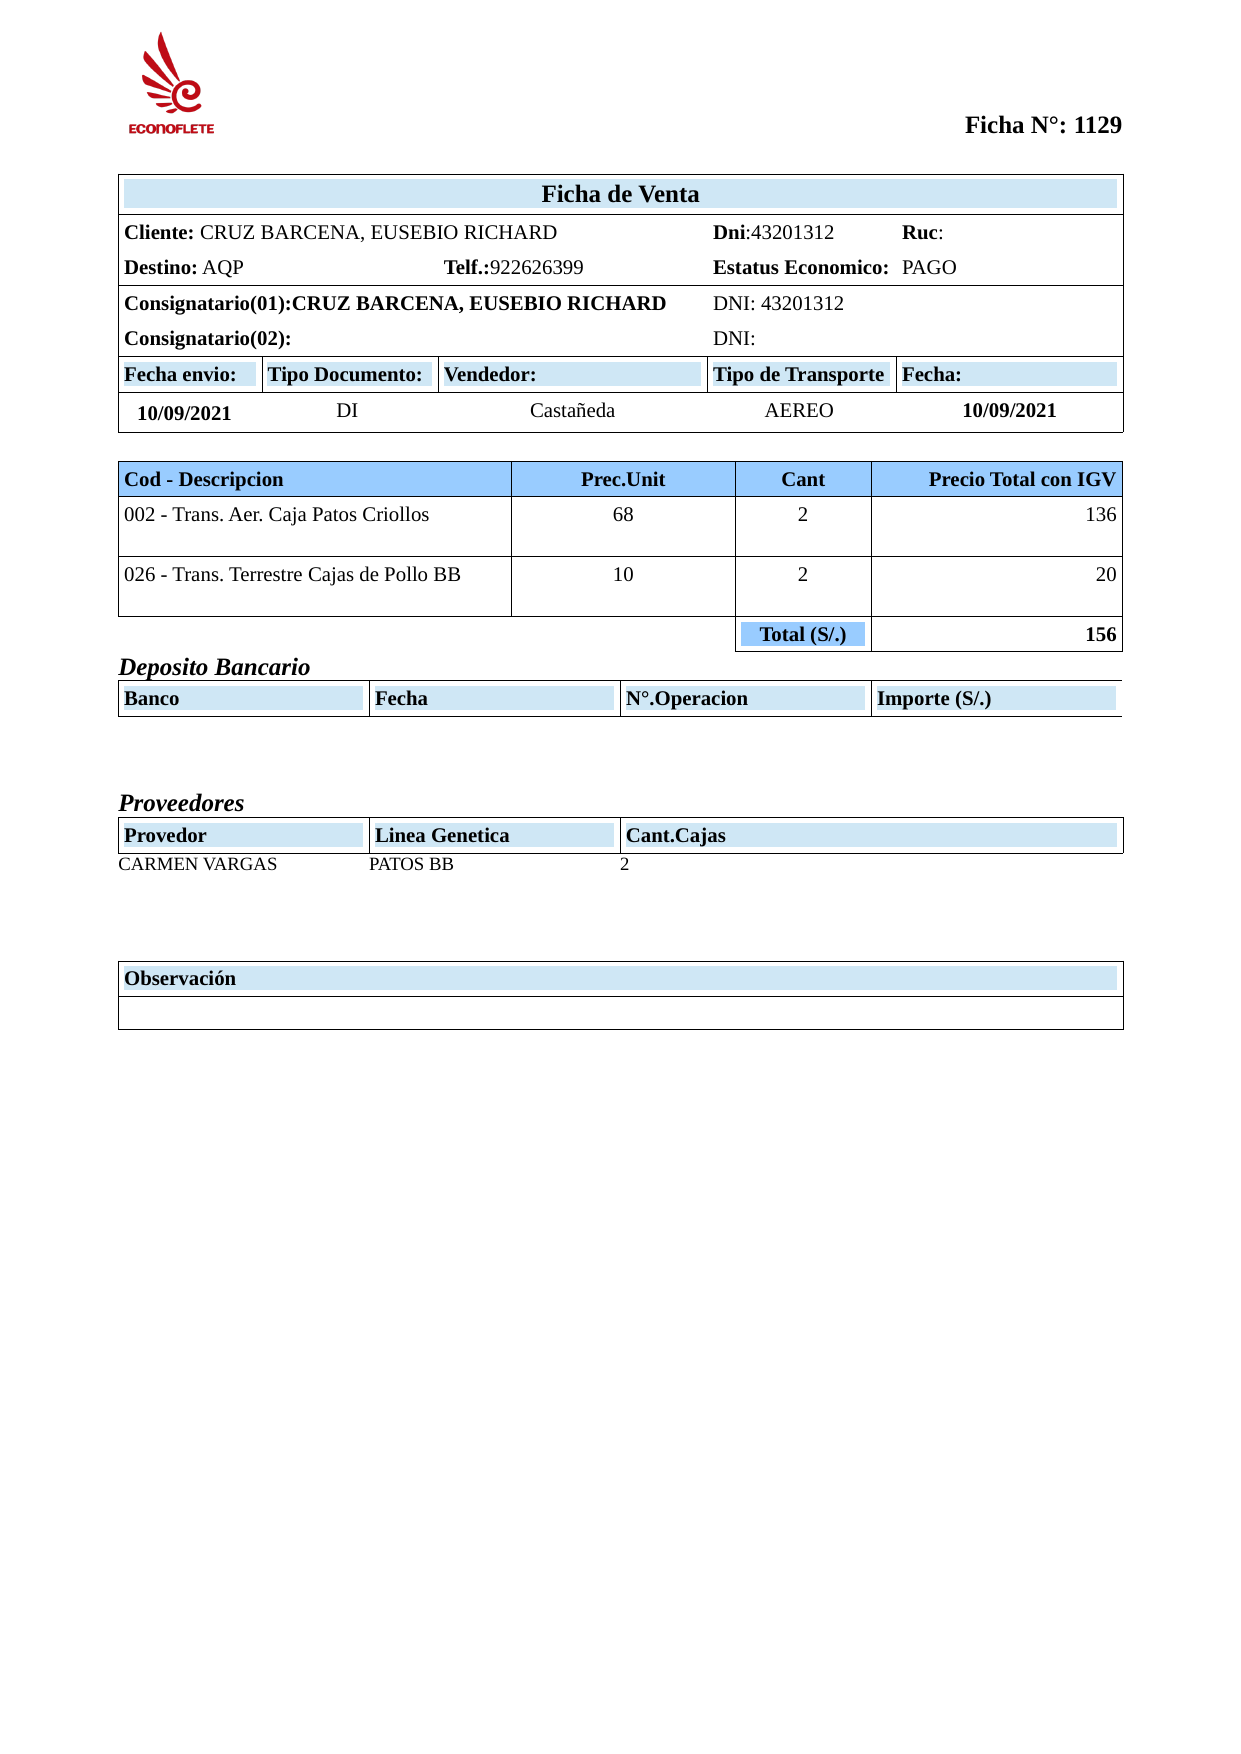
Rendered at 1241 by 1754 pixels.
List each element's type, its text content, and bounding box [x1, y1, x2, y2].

table_cell [118, 896, 369, 917]
table_cell [369, 874, 620, 896]
table_cell [118, 939, 369, 961]
table_cell [369, 939, 620, 961]
text Proveedores [118, 788, 1122, 817]
table_cell Total (S/.) [736, 617, 871, 651]
text Deposito Bancario [118, 652, 1122, 680]
table_cell [871, 717, 1122, 740]
table_cell [620, 740, 871, 764]
table_cell [620, 764, 871, 788]
table_header Provedor [119, 818, 369, 853]
table_cell Telf.:922626399 [438, 249, 707, 285]
table_cell [369, 764, 620, 788]
table_header Cant.Cajas [621, 818, 1123, 853]
table_cell DNI: 43201312 [707, 286, 1123, 321]
table_cell [118, 874, 369, 896]
table_header N°.Operacion [621, 681, 871, 716]
table_cell Fecha envio: [119, 357, 262, 392]
table_header Precio Total con IGV [872, 462, 1122, 496]
table_cell 2 [736, 497, 871, 556]
table_cell [118, 617, 511, 651]
table_cell Destino: AQP [119, 249, 438, 285]
table_cell [369, 717, 620, 740]
table_cell [871, 764, 1122, 788]
table_header Banco [119, 681, 369, 716]
table_cell [369, 740, 620, 764]
table_cell 20 [872, 557, 1122, 616]
table_cell [118, 764, 369, 788]
table_cell 156 [872, 617, 1122, 651]
table_cell 10/09/2021 [119, 393, 262, 432]
table_cell [369, 918, 620, 939]
table_cell 2 [620, 854, 1123, 874]
table_cell 68 [512, 497, 735, 556]
table_cell [620, 939, 1123, 961]
table_header Observación [119, 962, 1123, 996]
table_cell [118, 717, 369, 740]
table_cell Tipo de Transporte [708, 357, 896, 392]
picture [118, 31, 225, 134]
table_cell 026 - Trans. Terrestre Cajas de Pollo BB [119, 557, 511, 616]
table_cell [119, 997, 1123, 1029]
table_cell [620, 896, 1123, 917]
table_cell [620, 874, 1123, 896]
table_cell Fecha: [897, 357, 1123, 392]
table_cell [871, 740, 1122, 764]
table_header Linea Genetica [370, 818, 620, 853]
table_cell 002 - Trans. Aer. Caja Patos Criollos [119, 497, 511, 556]
table_cell Dni:43201312 [707, 215, 896, 249]
table_header Ficha de Venta [119, 175, 1123, 214]
table_cell [620, 918, 1123, 939]
table_cell Cliente: CRUZ BARCENA, EUSEBIO RICHARD [119, 215, 707, 249]
table_cell PATOS BB [369, 854, 620, 874]
table_cell Vendedor: [439, 357, 707, 392]
table_cell Tipo Documento: [263, 357, 438, 392]
table_cell Estatus Economico: [707, 249, 896, 285]
table_cell Consignatario(02): [119, 321, 707, 356]
table_cell CARMEN VARGAS [118, 854, 369, 874]
table_cell Consignatario(01):CRUZ BARCENA, EUSEBIO RICHARD [119, 286, 707, 321]
table_cell PAGO [896, 249, 1123, 285]
table_cell Castañeda [438, 393, 707, 432]
table_header Prec.Unit [512, 462, 735, 496]
table_cell [369, 896, 620, 917]
table_cell 10/09/2021 [896, 393, 1123, 432]
table_cell AEREO [707, 393, 896, 432]
table_cell [511, 617, 735, 651]
table_cell 10 [512, 557, 735, 616]
table_cell [118, 918, 369, 939]
table_cell [118, 740, 369, 764]
table_cell DI [262, 393, 438, 432]
table_cell 136 [872, 497, 1122, 556]
table_cell Ruc: [896, 215, 1123, 249]
table_header Fecha [370, 681, 620, 716]
table_header Cod - Descripcion [119, 462, 511, 496]
table_cell 2 [736, 557, 871, 616]
table_cell DNI: [707, 321, 1123, 356]
table_header Cant [736, 462, 871, 496]
table_cell [620, 717, 871, 740]
table_header Importe (S/.) [872, 681, 1122, 716]
